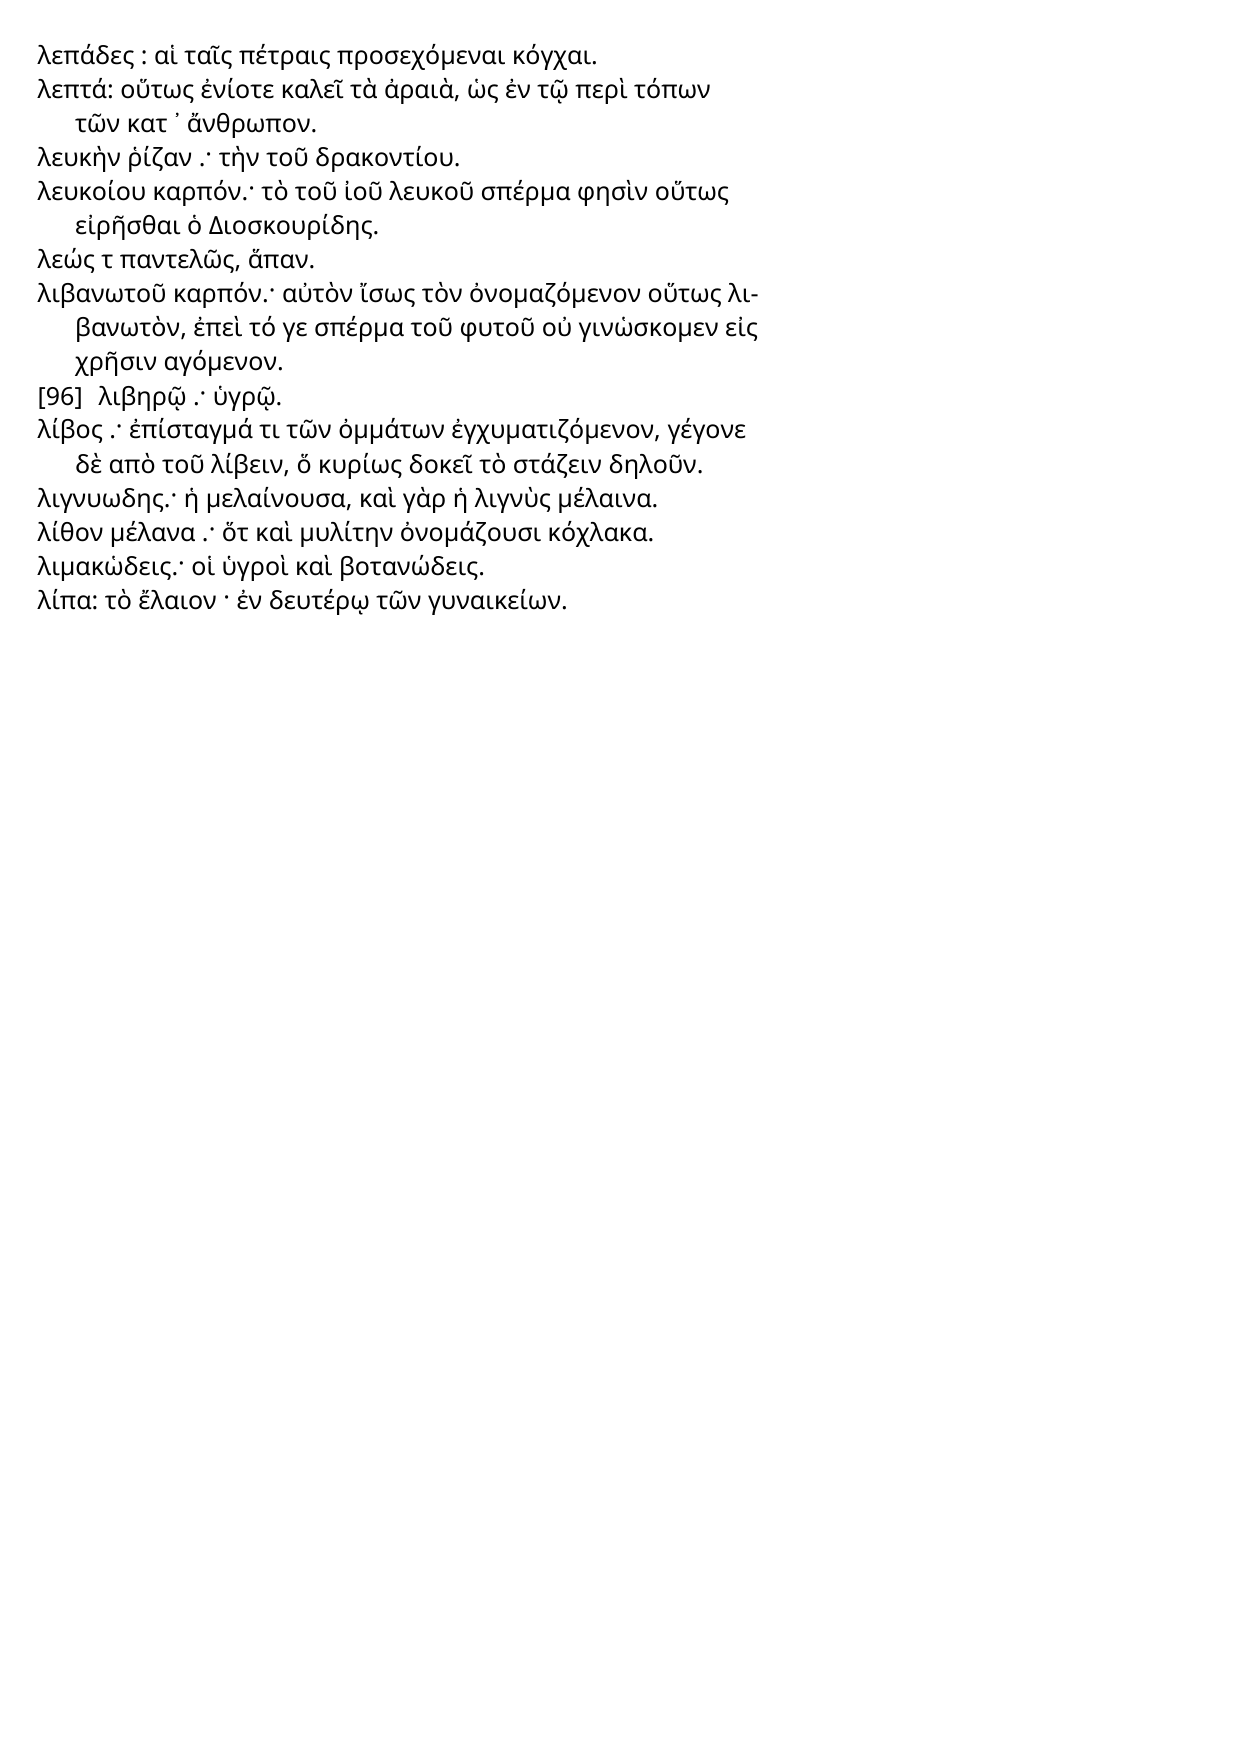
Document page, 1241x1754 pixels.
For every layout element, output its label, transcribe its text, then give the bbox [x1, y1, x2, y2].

text λίβος .· ἐπίσταγμά τι τῶν ὀμμάτων ἐγχυματιζόμενον, γέγονε δὲ απὸ τοῦ λίβειν, ὅ κυρίως δοκεῖ τὸ στάζειν δηλοῦν. [37, 412, 1203, 480]
text λεπτά: οὕτως ἐνίοτε καλεῖ τὰ ἀραιὰ, ὡς ἐν τῷ περὶ τόπων τῶν κατ ᾽ ἄνθρωπον. [37, 72, 1203, 140]
text λίπα: τὸ ἔλαιον · ἐν δευτέρῳ τῶν γυναικείων. [37, 582, 1203, 617]
text [96] λιβηρῷ .· ὑγρῷ. [37, 378, 1203, 412]
text λιγνυωδης.· ἡ μελαίνουσα, καὶ γὰρ ἡ λιγνὺς μέλαινα. [37, 480, 1203, 514]
text λεπάδες : αἱ ταῖς πέτραις προσεχόμεναι κόγχαι. [37, 37, 1203, 72]
text λεώς τ παντελῶς, ἅπαν. [37, 242, 1203, 276]
text λίθον μέλανα .· ὅτ καὶ μυλίτην ὀνομάζουσι κόχλακα. [37, 514, 1203, 548]
text λευκὴν ῥίζαν .· τὴν τοῦ δρακοντίου. [37, 140, 1203, 174]
text λιβανωτοῦ καρπόν.· αὐτὸν ἴσως τὸν ὀνομαζόμενον οὕτως λι- βανωτὸν, ἐπεὶ τό γε σπέρμα τοῦ φυτοῦ οὐ γινὡσκομεν εἰς χρῆσιν αγόμενον. [37, 276, 1203, 378]
text λευκοίου καρπόν.· τὸ τοῦ ἰοῦ λευκοῦ σπέρμα φησὶν οὕτως εἰρῆσθαι ὁ Διοσκουρίδης. [37, 174, 1203, 242]
text λιμακὡδεις.· οἱ ὑγροὶ καὶ βοτανώδεις. [37, 548, 1203, 582]
